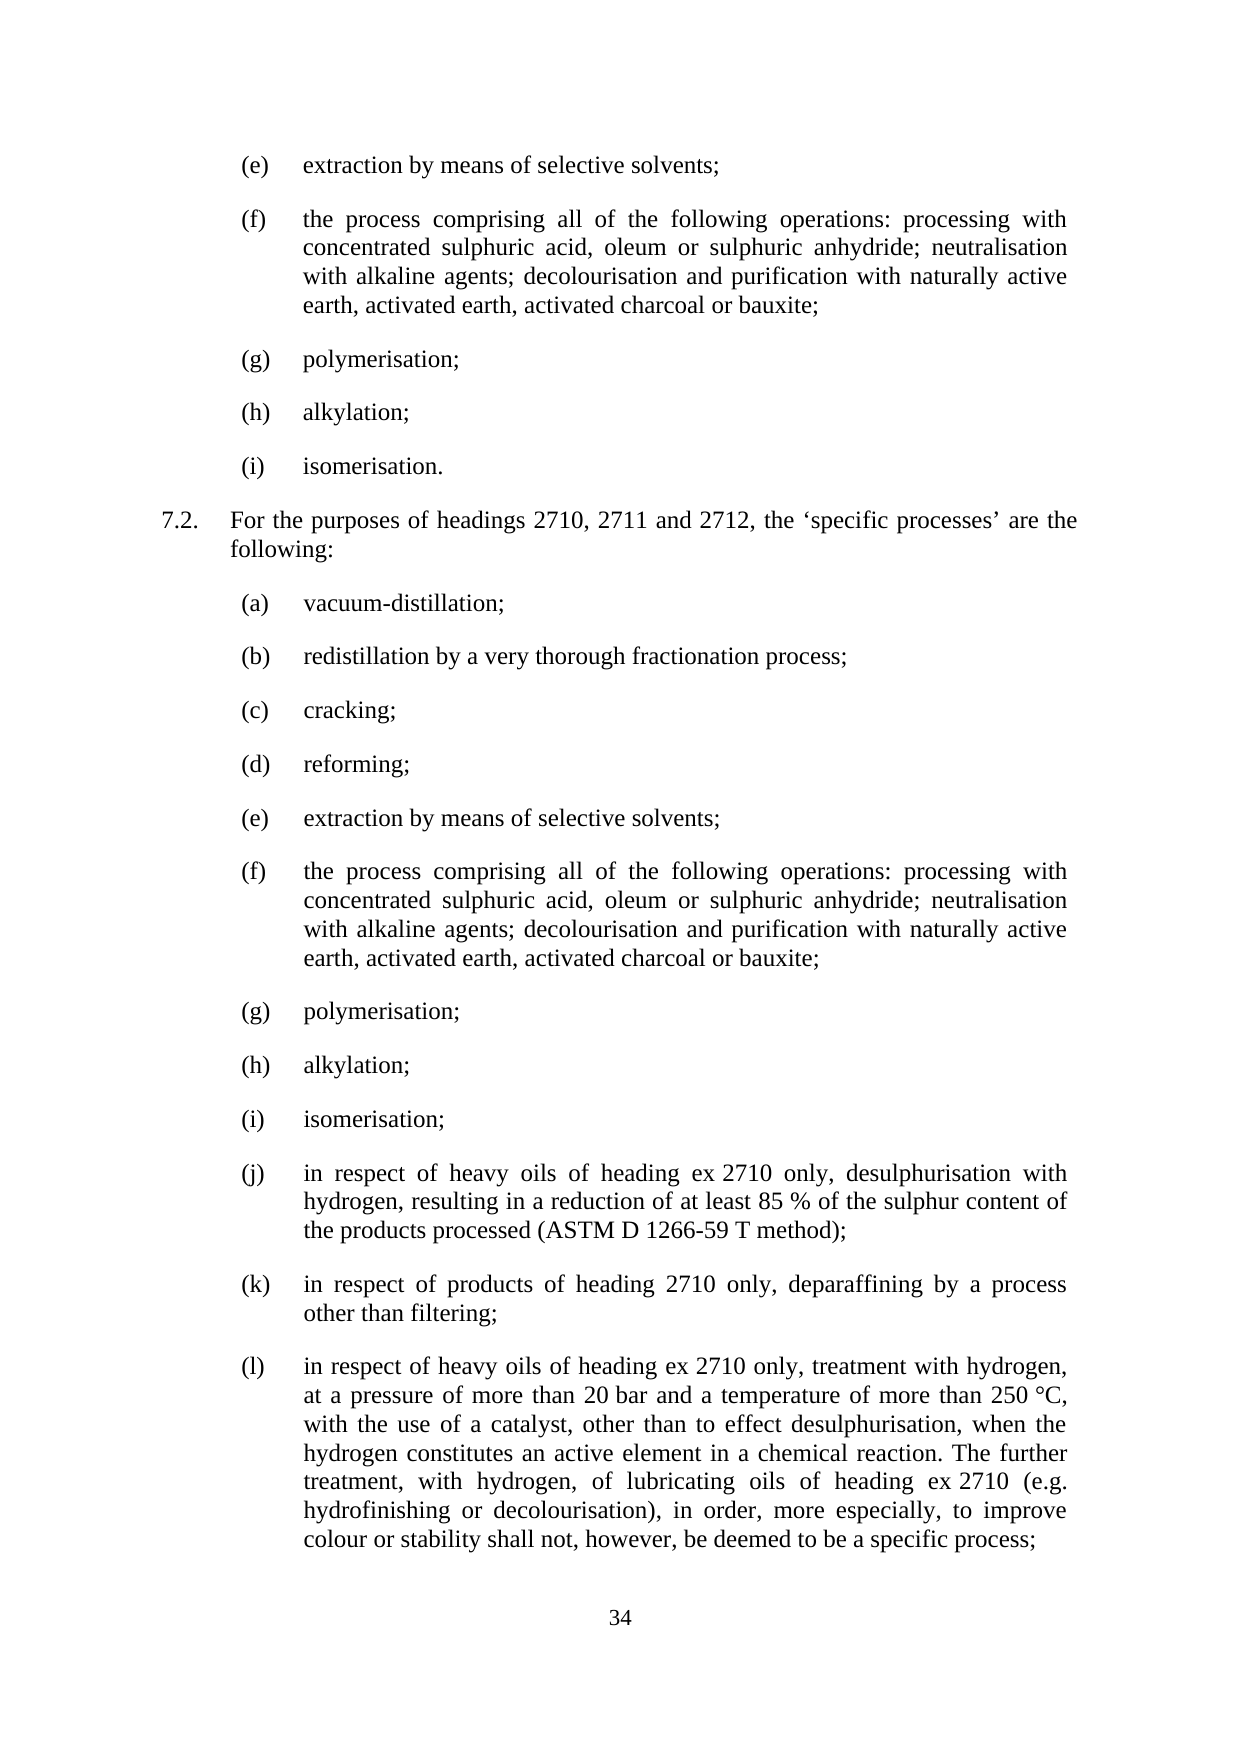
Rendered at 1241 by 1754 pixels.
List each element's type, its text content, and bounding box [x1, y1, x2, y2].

table_cell alkylation; [291, 398, 1079, 451]
table_cell the process comprising all of the following operations: processing with concentrated sulphuric acid, oleum or sulphuric anhydride; neutralisation with alkaline agents; decolourisation and purification with naturally active earth, activated earth, activated charcoal or bauxite; [291, 204, 1079, 344]
table_cell cracking; [292, 695, 1079, 749]
table_cell extraction by means of selective solvents; [292, 803, 1079, 856]
table_header vacuum-distillation; [292, 588, 1079, 641]
table_cell (f) [230, 204, 291, 344]
table_cell (l) [230, 1351, 292, 1578]
table_cell the process comprising all of the following operations: processing with concentrated sulphuric acid, oleum or sulphuric anhydride; neutralisation with alkaline agents; decolourisation and purification with naturally active earth, activated earth, activated charcoal or bauxite; [292, 856, 1079, 996]
table_cell (j) [230, 1158, 292, 1269]
table_cell (i) [230, 1104, 292, 1158]
table_cell alkylation; [292, 1050, 1079, 1104]
table_cell polymerisation; [292, 996, 1079, 1050]
table_cell 7.2. [150, 505, 218, 1578]
table_cell extraction by means of selective solvents; [291, 150, 1079, 204]
table_cell (e) [230, 150, 291, 204]
table_cell reforming; [292, 749, 1079, 803]
table_cell (i) [230, 451, 291, 505]
table_cell For the purposes of headings 2710, 2711 and 2712, the ‘specific processes’ are the following: [219, 505, 1090, 1578]
table_cell redistillation by a very thorough fractionation process; [292, 641, 1079, 695]
table_cell in respect of heavy oils of heading ex 2710 only, treatment with hydrogen, at a pressure of more than 20 bar and a temperature of more than 250 °C, with the use of a catalyst, other than to effect desulphurisation, when the hydrogen constitutes an active element in a chemical reaction. The further treatment, with hydrogen, of lubricating oils of heading ex 2710 (e.g. hydrofinishing or decolourisation), in order, more especially, to improve colour or stability shall not, however, be deemed to be a specific process; [292, 1351, 1079, 1578]
table_cell (g) [230, 996, 292, 1050]
table_cell in respect of products of heading 2710 only, deparaffining by a process other than filtering; [292, 1269, 1079, 1351]
table_cell (c) [230, 695, 292, 749]
table_cell (h) [230, 1050, 292, 1104]
table_cell isomerisation; [292, 1104, 1079, 1158]
table_cell (e) [230, 803, 292, 856]
table_cell in respect of heavy oils of heading ex 2710 only, desulphurisation with hydrogen, resulting in a reduction of at least 85 % of the sulphur content of the products processed (ASTM D 1266-59 T method); [292, 1158, 1079, 1269]
table_cell isomerisation. [291, 451, 1079, 505]
table_cell (k) [230, 1269, 292, 1351]
table_cell (f) [230, 856, 292, 996]
table_cell (h) [230, 398, 291, 451]
table_header [150, 150, 218, 505]
table_cell polymerisation; [291, 344, 1079, 397]
table_header [219, 150, 1090, 505]
table_cell (g) [230, 344, 291, 397]
table_cell (d) [230, 749, 292, 803]
table_header (a) [230, 588, 292, 641]
table_cell (b) [230, 641, 292, 695]
